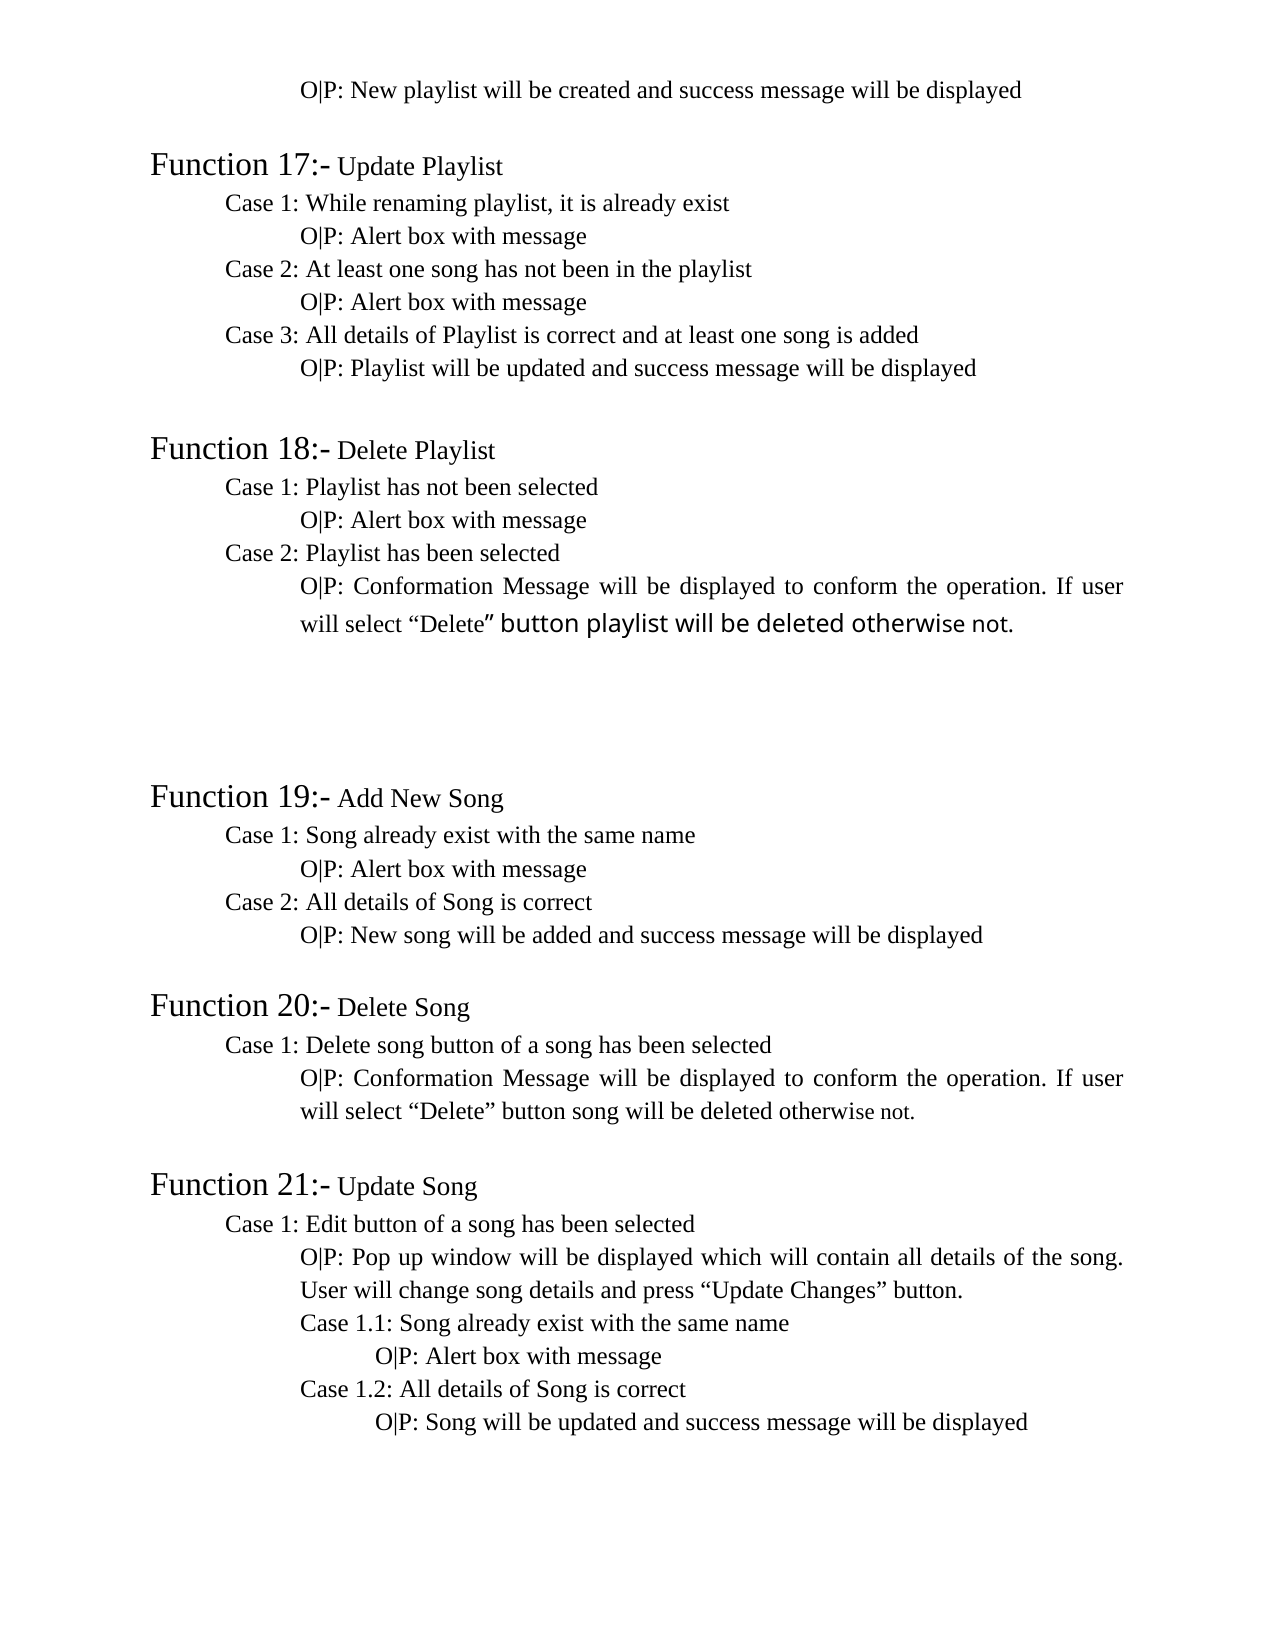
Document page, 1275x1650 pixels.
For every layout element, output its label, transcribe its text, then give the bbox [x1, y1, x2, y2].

text Case 1: Playlist has not been selected [225, 472, 1125, 501]
text O|P: Conformation Message will be displayed to conform the operation. If user will select “Delete” button playlist will be deleted otherwise not. [300, 571, 1125, 639]
text Case 2: At least one song has not been in the playlist [225, 254, 1125, 283]
text Case 1: Delete song button of a song has been selected [225, 1030, 1125, 1058]
text Function 21:- Update Song [150, 1164, 1125, 1203]
text Case 3: All details of Playlist is correct and at least one song is added [225, 320, 1125, 349]
text O|P: Song will be updated and success message will be displayed [300, 1407, 1125, 1436]
text Function 17:- Update Playlist [150, 144, 1125, 182]
text O|P: Alert box with message [225, 1341, 1125, 1369]
text Case 2: Playlist has been selected [225, 538, 1125, 567]
text Function 19:- Add New Song [150, 777, 1125, 815]
text O|P: New playlist will be created and success message will be displayed [225, 75, 1125, 104]
text O|P: New song will be added and success message will be displayed [150, 920, 1125, 948]
text Function 20:- Delete Song [150, 986, 1125, 1024]
text O|P: Alert box with message [225, 287, 1125, 316]
text Case 1: Edit button of a song has been selected [225, 1209, 1125, 1237]
text O|P: Pop up window will be displayed which will contain all details of the song. User will change song details and press “Update Changes” button. [300, 1242, 1125, 1303]
text Case 1: Song already exist with the same name [225, 821, 1125, 849]
text O|P: Playlist will be updated and success message will be displayed [225, 353, 1125, 382]
text Case 1.1: Song already exist with the same name [225, 1308, 1125, 1336]
text Case 1.2: All details of Song is correct [225, 1374, 1125, 1402]
text O|P: Alert box with message [225, 505, 1125, 534]
text O|P: Alert box with message [225, 854, 1125, 882]
text O|P: Conformation Message will be displayed to conform the operation. If user will select “Delete” button song will be deleted otherwise not. [300, 1063, 1125, 1124]
text Case 2: All details of Song is correct [225, 887, 1125, 915]
text Function 18:- Delete Playlist [150, 428, 1125, 467]
text Case 1: While renaming playlist, it is already exist [225, 188, 1125, 217]
text O|P: Alert box with message [225, 221, 1125, 249]
